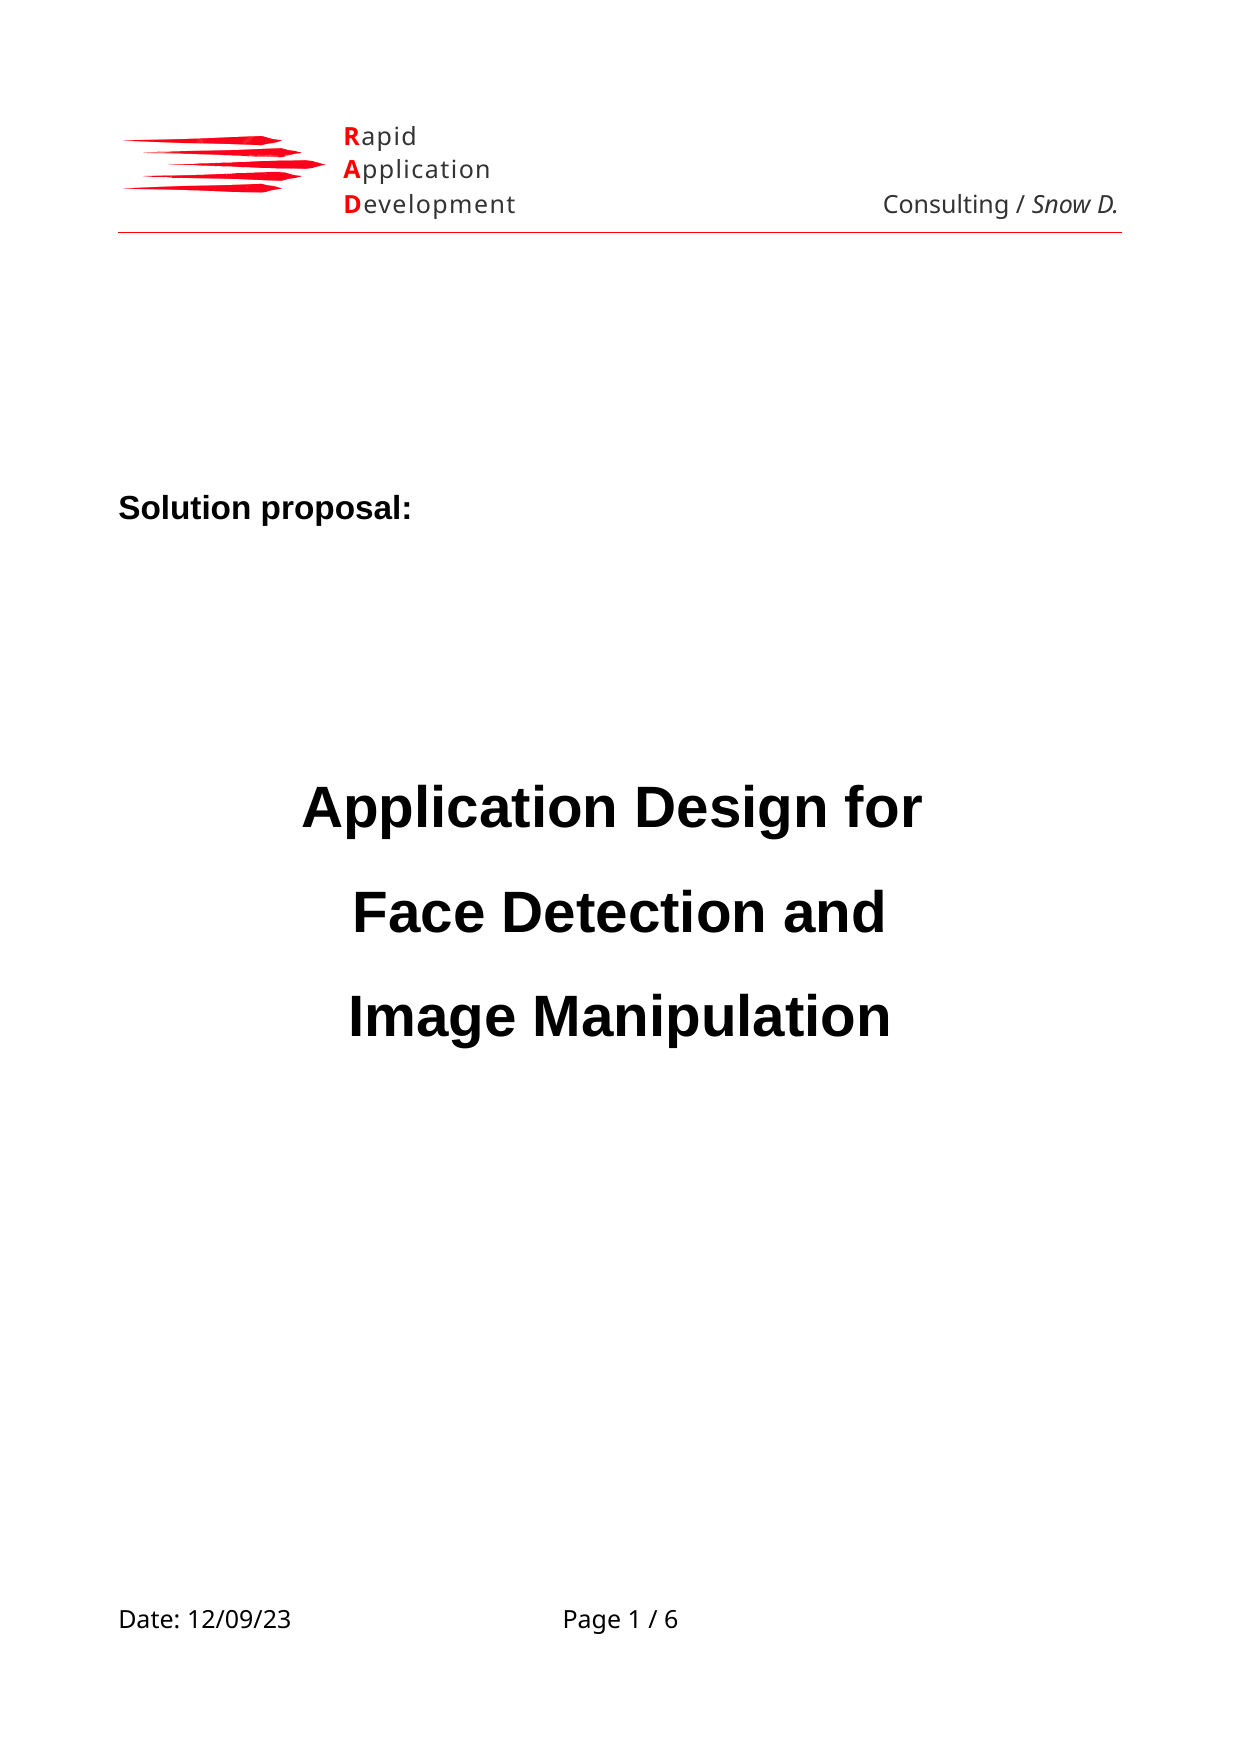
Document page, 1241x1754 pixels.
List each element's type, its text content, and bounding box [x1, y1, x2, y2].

picture [122, 136, 326, 193]
title Image Manipulation [118, 982, 1122, 1049]
title Face Detection and [118, 878, 1122, 945]
subtitle Solution proposal: [118, 488, 1122, 526]
title Application Design for [118, 773, 1122, 840]
